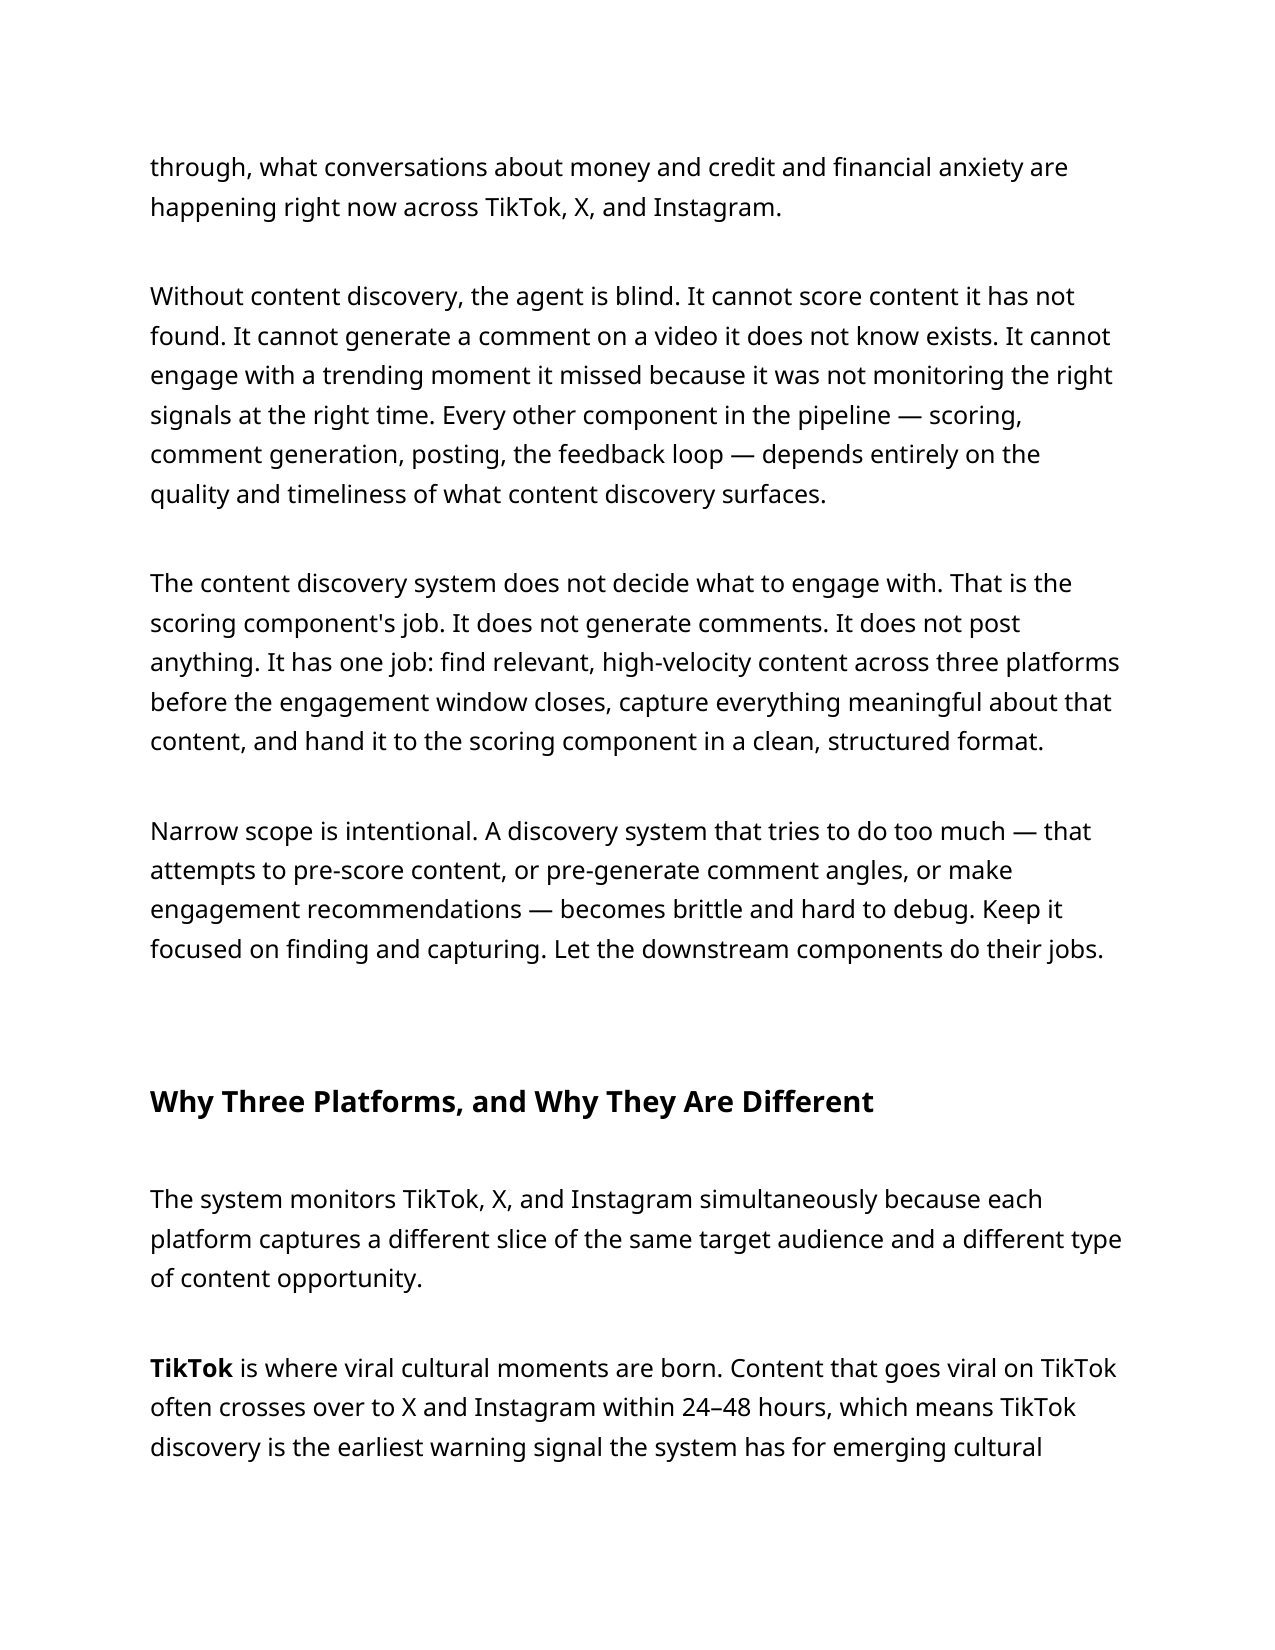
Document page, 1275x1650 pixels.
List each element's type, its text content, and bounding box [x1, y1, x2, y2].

text Narrow scope is intentional. A discovery system that tries to do too much — that attempts to pre-score content, or pre-generate comment angles, or make engagement recommendations — becomes brittle and hard to debug. Keep it focused on finding and capturing. Let the downstream components do their jobs. [150, 813, 1125, 966]
text Without content discovery, the agent is blind. It cannot score content it has not found. It cannot generate a comment on a video it does not know exists. It cannot engage with a trending moment it missed because it was not monitoring the right signals at the right time. Every other component in the pipeline — scoring, comment generation, posting, the feedback loop — depends entirely on the quality and timeliness of what content discovery surfaces. [150, 279, 1125, 510]
text through, what conversations about money and credit and financial anxiety are happening right now across TikTok, X, and Instagram. [150, 150, 1125, 223]
subtitle Why Three Platforms, and Why They Are Different [150, 1082, 1125, 1121]
text The content discovery system does not decide what to engage with. That is the scoring component's job. It does not generate comments. It does not post anything. It has one job: find relevant, high-velocity content across three platforms before the engagement window closes, capture everything meaningful about that content, and hand it to the scoring component in a clean, structured format. [150, 566, 1125, 758]
text The system monitors TikTok, X, and Instagram simultaneously because each platform captures a different slice of the same target audience and a different type of content opportunity. [150, 1182, 1125, 1295]
text TikTok is where viral cultural moments are born. Content that goes viral on TikTok often crosses over to X and Instagram within 24–48 hours, which means TikTok discovery is the earliest warning signal the system has for emerging cultural [150, 1350, 1125, 1463]
